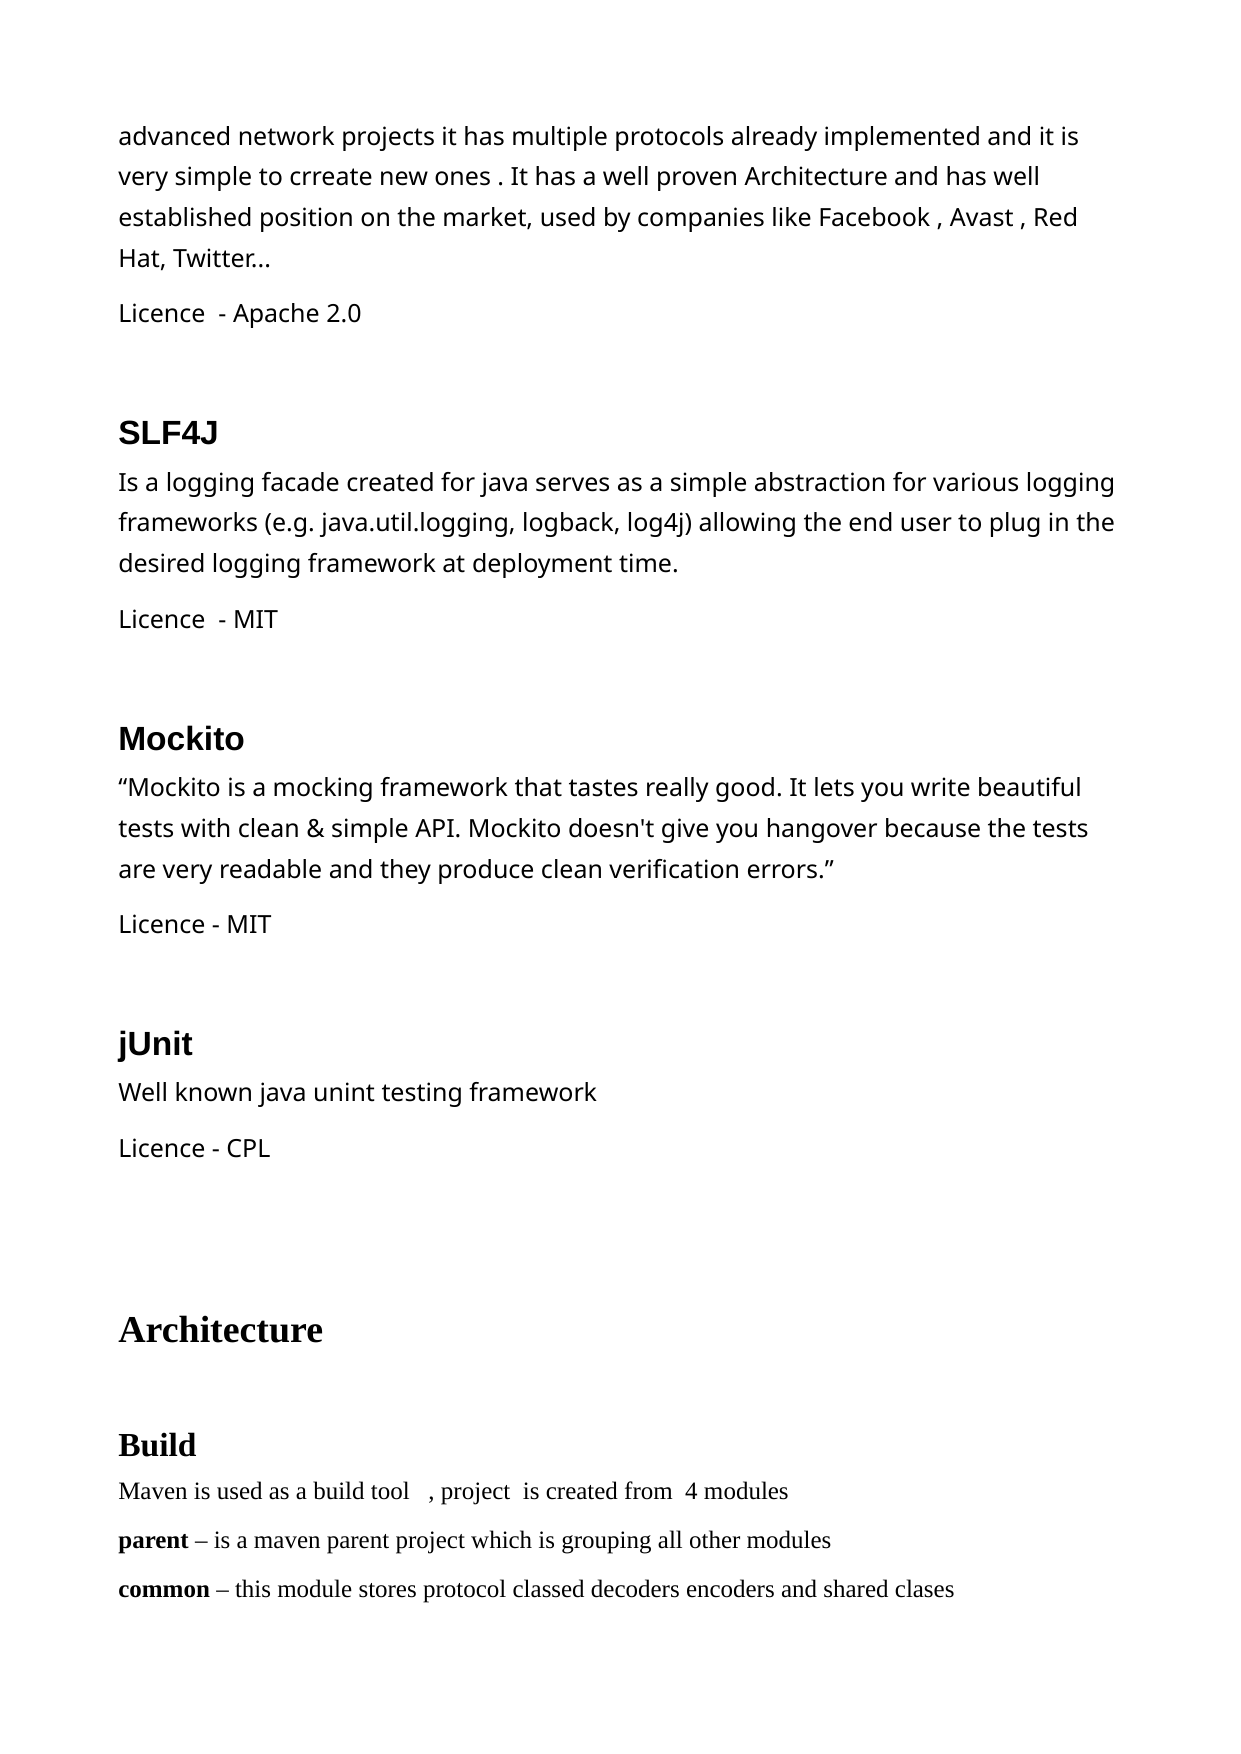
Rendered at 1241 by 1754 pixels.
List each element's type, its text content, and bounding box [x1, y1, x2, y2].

text Well known java unint testing framework [118, 1075, 1122, 1109]
subtitle jUnit [118, 1024, 1122, 1062]
text advanced network projects it has multiple protocols already implemented and it is very simple to crreate new ones . It has a well proven Architecture and has well established position on the market, used by companies like Facebook , Avast , Red Hat, Twitter... [118, 118, 1122, 275]
subtitle Architecture [118, 1307, 1122, 1351]
text common – this module stores protocol classed decoders encoders and shared clases [118, 1574, 1122, 1603]
text Licence - MIT [118, 601, 1122, 635]
subtitle Build [118, 1425, 1122, 1463]
subtitle SLF4J [118, 413, 1122, 452]
text Is a logging facade created for java serves as a simple abstraction for various logging frameworks (e.g. java.util.logging, logback, log4j) allowing the end user to plug in the desired logging framework at deployment time. [118, 464, 1122, 580]
text Licence - CPL [118, 1130, 1122, 1164]
text Licence - Apache 2.0 [118, 296, 1122, 330]
text Maven is used as a build tool , project is created from 4 modules [118, 1476, 1122, 1505]
text parent – is a maven parent project which is grouping all other modules [118, 1525, 1122, 1554]
subtitle Mockito [118, 718, 1122, 757]
text “Mockito is a mocking framework that tastes really good. It lets you write beautiful tests with clean & simple API. Mockito doesn't give you hangover because the tests are very readable and they produce clean verification errors.” [118, 769, 1122, 885]
text Licence - MIT [118, 907, 1122, 941]
